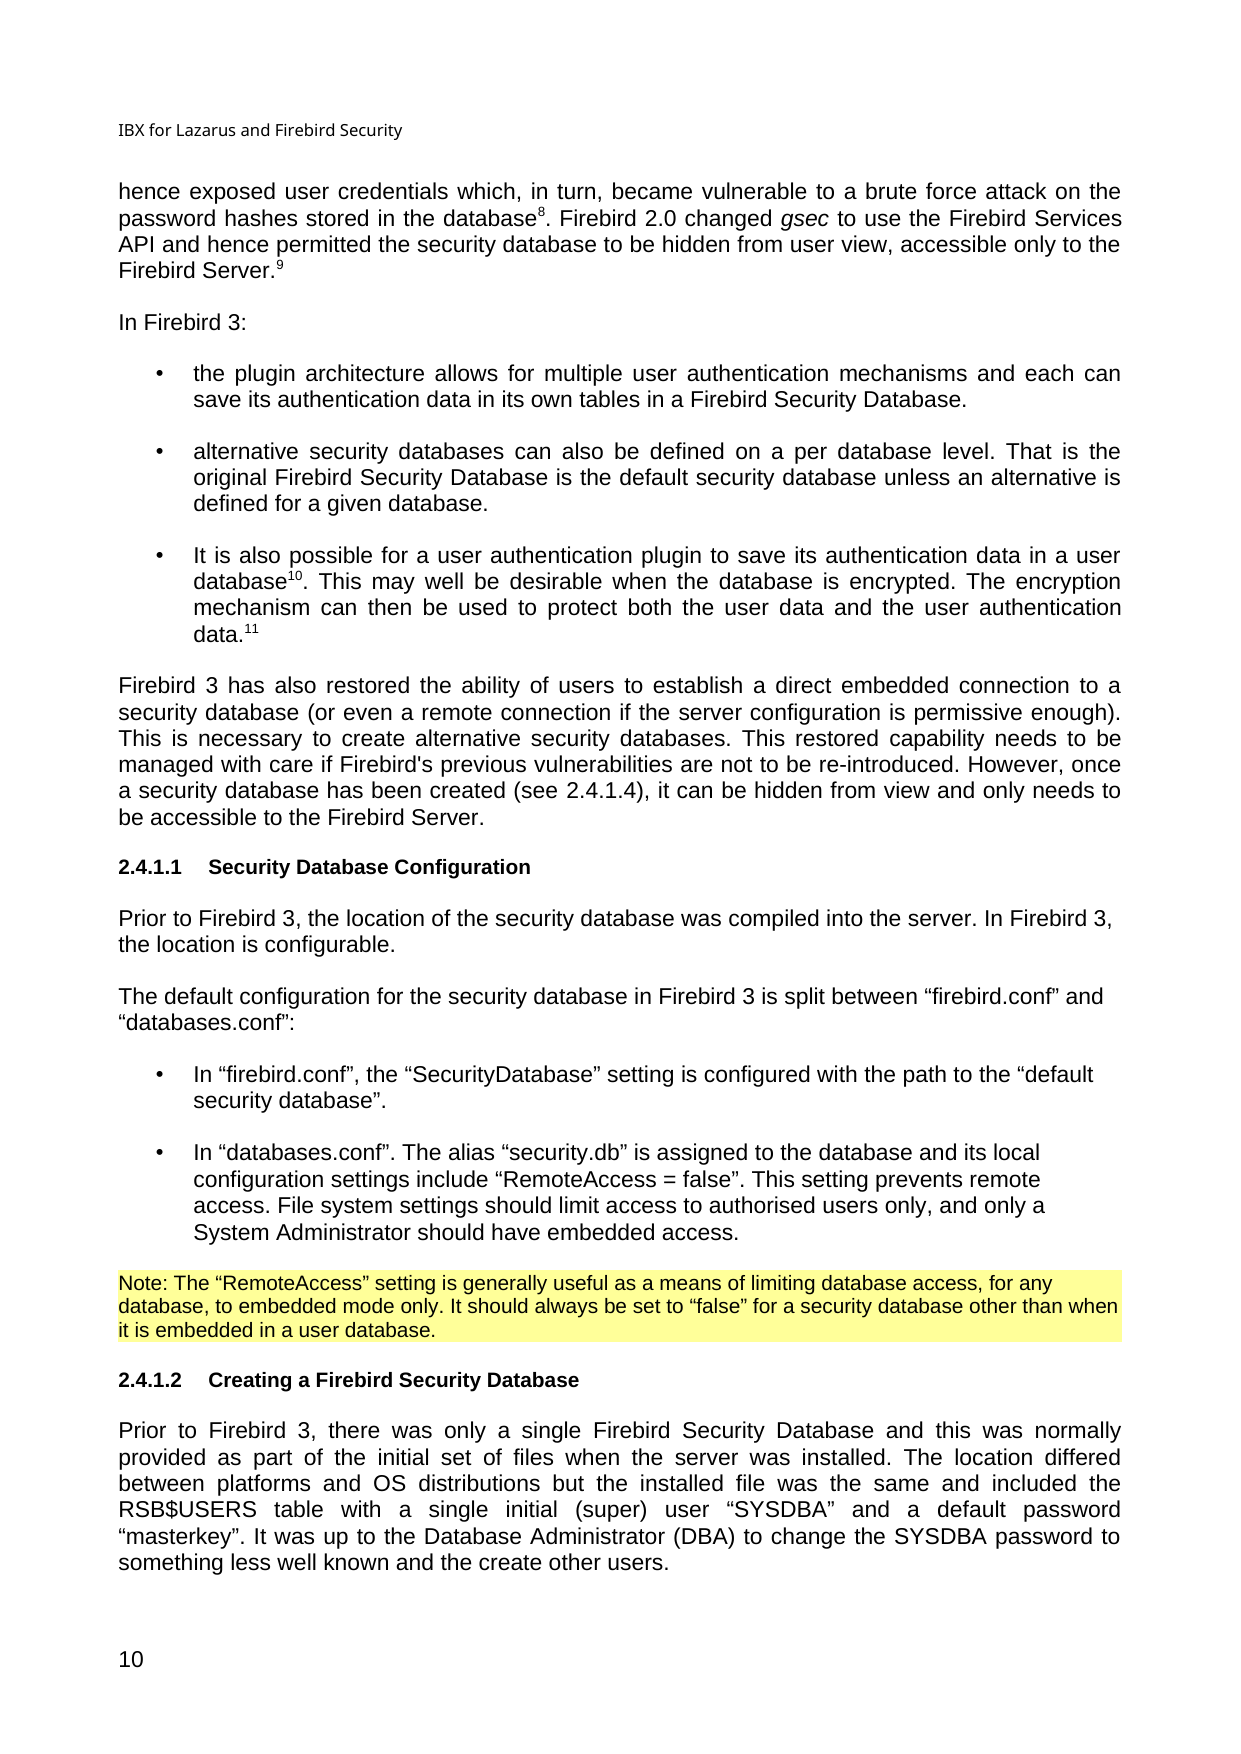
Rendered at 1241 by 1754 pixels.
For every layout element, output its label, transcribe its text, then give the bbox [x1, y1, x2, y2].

text Prior to Firebird 3, the location of the security database was compiled into the server. In Firebird 3, the location is configurable. [118, 905, 1122, 957]
text In Firebird 3: [118, 308, 1122, 335]
text hence exposed user credentials which, in turn, became vulnerable to a brute force attack on the password hashes stored in the database. Firebird 2.0 changed gsec to use the Firebird Services API and hence permitted the security database to be hidden from user view, accessible only to the Firebird Server. [118, 178, 1122, 283]
list In “firebird.conf”, the “SecurityDatabase” setting is configured with the path to the “default security database”. [156, 1061, 1122, 1114]
subtitle Creating a Firebird Security Database [118, 1368, 1122, 1392]
text Prior to Firebird 3, there was only a single Firebird Security Database and this was normally provided as part of the initial set of files when the server was installed. The location differed between platforms and OS distributions but the installed file was the same and included the RSB$USERS table with a single initial (super) user “SYSDBA” and a default password “masterkey”. It was up to the Database Administrator (DBA) to change the SYSDBA password to something less well known and the create other users. [118, 1417, 1122, 1575]
list In “databases.conf”. The alias “security.db” is assigned to the database and its local configuration settings include “RemoteAccess = false”. This setting prevents remote access. File system settings should limit access to authorised users only, and only a System Administrator should have embedded access. [156, 1139, 1122, 1245]
list the plugin architecture allows for multiple user authentication mechanisms and each can save its authentication data in its own tables in a Firebird Security Database. [156, 360, 1122, 413]
text Firebird 3 has also restored the ability of users to establish a direct embedded connection to a security database (or even a remote connection if the server configuration is permissive enough). This is necessary to create alternative security databases. This restored capability needs to be managed with care if Firebird's previous vulnerabilities are not to be re-introduced. However, once a security database has been created (see 2.4.1.4), it can be hidden from view and only needs to be accessible to the Firebird Server. [118, 672, 1122, 830]
list It is also possible for a user authentication plugin to save its authentication data in a user database. This may well be desirable when the database is encrypted. The encryption mechanism can then be used to protect both the user data and the user authentication data. [156, 542, 1122, 647]
subtitle Security Database Configuration [118, 855, 1122, 879]
text The default configuration for the security database in Firebird 3 is split between “firebird.conf” and “databases.conf”: [118, 983, 1122, 1036]
list alternative security databases can also be defined on a per database level. That is the original Firebird Security Database is the default security database unless an alternative is defined for a given database. [156, 438, 1122, 517]
text Note: The “RemoteAccess” setting is generally useful as a means of limiting database access, for any database, to embedded mode only. It should always be set to “false” for a security database other than when it is embedded in a user database. [118, 1270, 1122, 1342]
